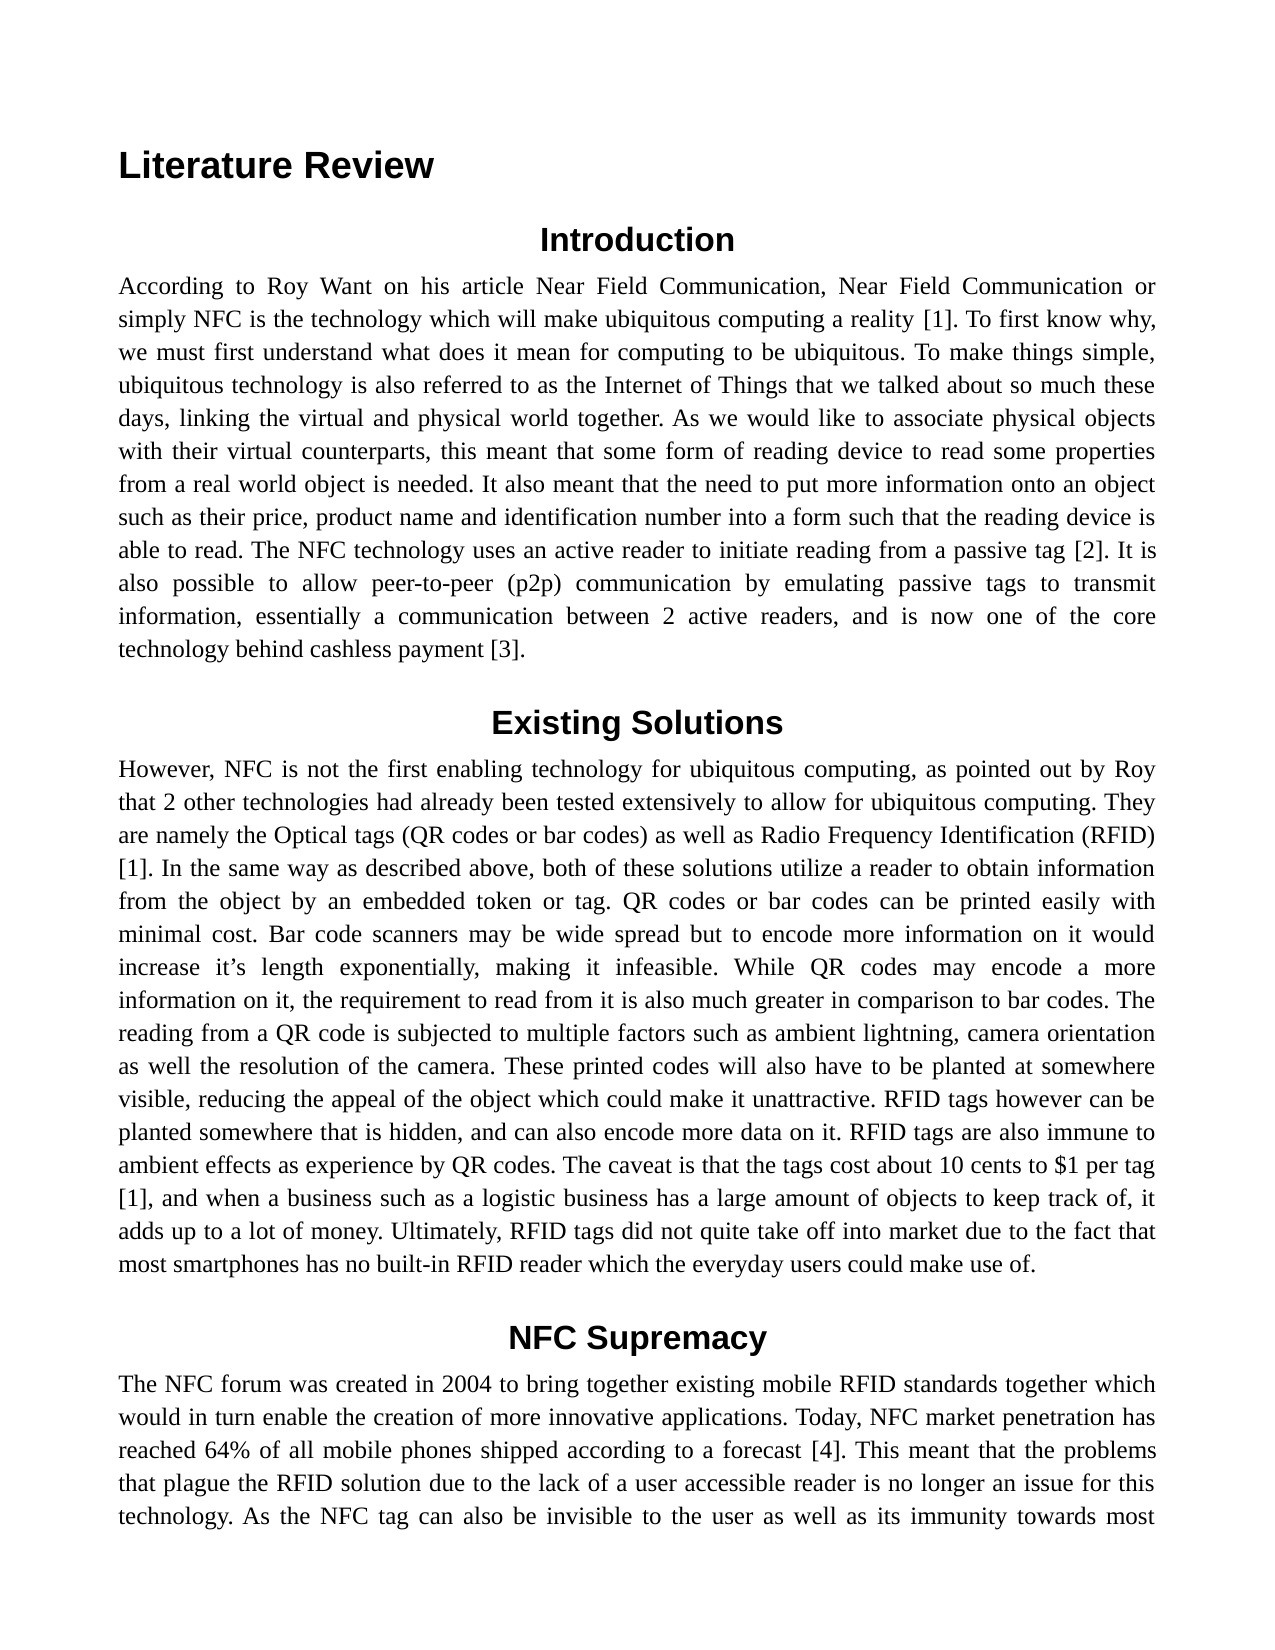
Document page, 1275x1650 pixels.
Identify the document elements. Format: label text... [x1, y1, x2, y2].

subtitle Introduction [118, 220, 1157, 259]
text According to Roy Want on his article Near Field Communication, Near Field Communication or simply NFC is the technology which will make ubiquitous computing a reality [1]. To first know why, we must first understand what does it mean for computing to be ubiquitous. To make things simple, ubiquitous technology is also referred to as the Internet of Things that we talked about so much these days, linking the virtual and physical world together. As we would like to associate physical objects with their virtual counterparts, this meant that some form of reading device to read some properties from a real world object is needed. It also meant that the need to put more information onto an object such as their price, product name and identification number into a form such that the reading device is able to read. The NFC technology uses an active reader to initiate reading from a passive tag [2]. It is also possible to allow peer-to-peer (p2p) communication by emulating passive tags to transmit information, essentially a communication between 2 active readers, and is now one of the core technology behind cashless payment [3]. [118, 271, 1157, 663]
subtitle NFC Supremacy [118, 1318, 1157, 1356]
text However, NFC is not the first enabling technology for ubiquitous computing, as pointed out by Roy that 2 other technologies had already been tested extensively to allow for ubiquitous computing. They are namely the Optical tags (QR codes or bar codes) as well as Radio Frequency Identification (RFID) [1]. In the same way as described above, both of these solutions utilize a reader to obtain information from the object by an embedded token or tag. QR codes or bar codes can be printed easily with minimal cost. Bar code scanners may be wide spread but to encode more information on it would increase it’s length exponentially, making it infeasible. While QR codes may encode a more information on it, the requirement to read from it is also much greater in comparison to bar codes. The reading from a QR code is subjected to multiple factors such as ambient lightning, camera orientation as well the resolution of the camera. These printed codes will also have to be planted at somewhere visible, reducing the appeal of the object which could make it unattractive. RFID tags however can be planted somewhere that is hidden, and can also encode more data on it. RFID tags are also immune to ambient effects as experience by QR codes. The caveat is that the tags cost about 10 cents to $1 per tag [1], and when a business such as a logistic business has a large amount of objects to keep track of, it adds up to a lot of money. Ultimately, RFID tags did not quite take off into market due to the fact that most smartphones has no built-in RFID reader which the everyday users could make use of. [118, 754, 1157, 1278]
subtitle Literature Review [118, 143, 1157, 187]
subtitle Existing Solutions [118, 703, 1157, 742]
text The NFC forum was created in 2004 to bring together existing mobile RFID standards together which would in turn enable the creation of more innovative applications. Today, NFC market penetration has reached 64% of all mobile phones shipped according to a forecast [1]. This meant that the problems that plague the RFID solution due to the lack of a user accessible reader is no longer an issue for this technology. As the NFC tag can also be invisible to the user as well as its immunity towards most ambient effects, it is clear that NFC is superior to RFID in terms of practicability. We turn our eyes to usability and efficiency in regards to NFC versus QR code or bar codes. From a survey conducted by Adam Landman and associates, it has been shown that the NFC based medical administration system has similar performance compared to the previous bar code ones in a simulated environment [2]. In fact, 19 out of 20 participants (95%) in the simulated environment has agreed or strongly agreed to the user friendliness of the system. This meant that NFC is a viable alternative to the already existing Bar code identification system. The difference here is that the NFC system relies only on a tablet to obtain the information on the patients while the bar code system uses a workstation on wheels (WOW). In many different scenarios such as physical shopping, museum visits or even cashless payment, it is impractical to have a WOW for all of these scenarios. Karpischek and associates have developed a Mobile Sales Assistant system which could help store assistant to provide information instantly at the point of sales (POS) [3]. In fact, even the customers themselves may obtain the product information directly with their smart phones without the need of a store assistant. In this scenario it would be impractical for a customer to carry along a WOW with them when they go shopping. [118, 1369, 1157, 1530]
